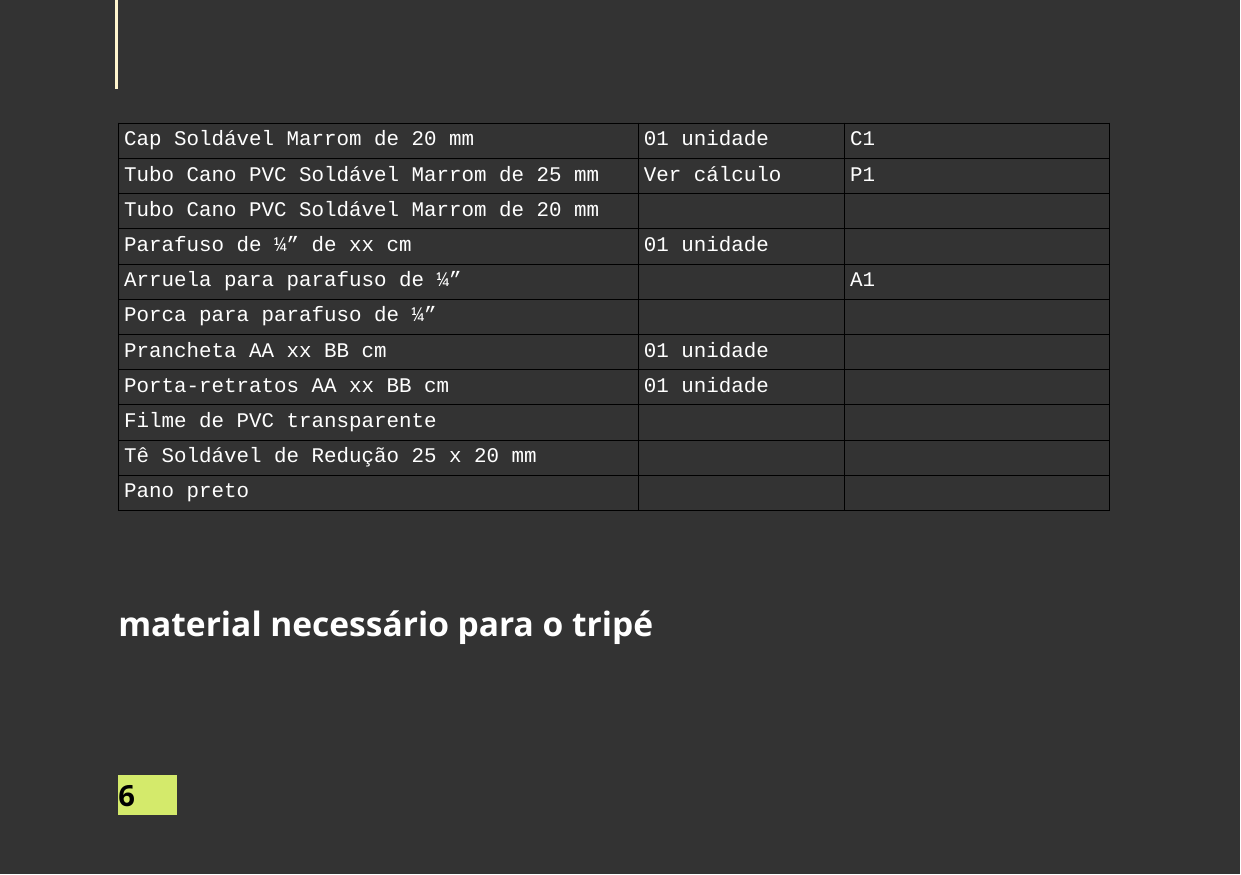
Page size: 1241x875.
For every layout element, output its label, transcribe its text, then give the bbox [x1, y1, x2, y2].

table_cell Tubo Cano PVC Soldável Marrom de 20 mm [119, 194, 638, 228]
table_cell [639, 405, 844, 439]
table_cell Tê Soldável de Redução 25 x 20 mm [119, 441, 638, 475]
table_cell P1 [845, 159, 1109, 193]
table_cell Pano preto [119, 476, 638, 510]
table_cell Ver cálculo [639, 159, 844, 193]
table_cell Arruela para parafuso de ¼” [119, 265, 638, 299]
table_cell 01 unidade [639, 370, 844, 404]
table_cell A1 [845, 265, 1109, 299]
table_cell [845, 405, 1109, 439]
table_cell [639, 441, 844, 475]
table_cell Tubo Cano PVC Soldável Marrom de 25 mm [119, 159, 638, 193]
table_cell C1 [845, 124, 1109, 158]
table_cell Porta-retratos AA xx BB cm [119, 370, 638, 404]
table_cell [845, 441, 1109, 475]
table_cell [845, 194, 1109, 228]
table_cell 01 unidade [639, 124, 844, 158]
table_cell 01 unidade [639, 335, 844, 369]
table_cell [639, 476, 844, 510]
table_cell Parafuso de ¼” de xx cm [119, 229, 638, 263]
table_cell Prancheta AA xx BB cm [119, 335, 638, 369]
table_cell [639, 300, 844, 334]
table_cell 01 unidade [639, 229, 844, 263]
subtitle material necessário para o tripé [118, 600, 1122, 646]
table_cell Porca para parafuso de ¼” [119, 300, 638, 334]
table_cell [845, 370, 1109, 404]
table_cell [845, 335, 1109, 369]
table_cell Filme de PVC transparente [119, 405, 638, 439]
table_cell [845, 229, 1109, 263]
table_cell [845, 300, 1109, 334]
table_cell [845, 476, 1109, 510]
table_cell [639, 194, 844, 228]
table_cell [639, 265, 844, 299]
table_cell Cap Soldável Marrom de 20 mm [119, 124, 638, 158]
